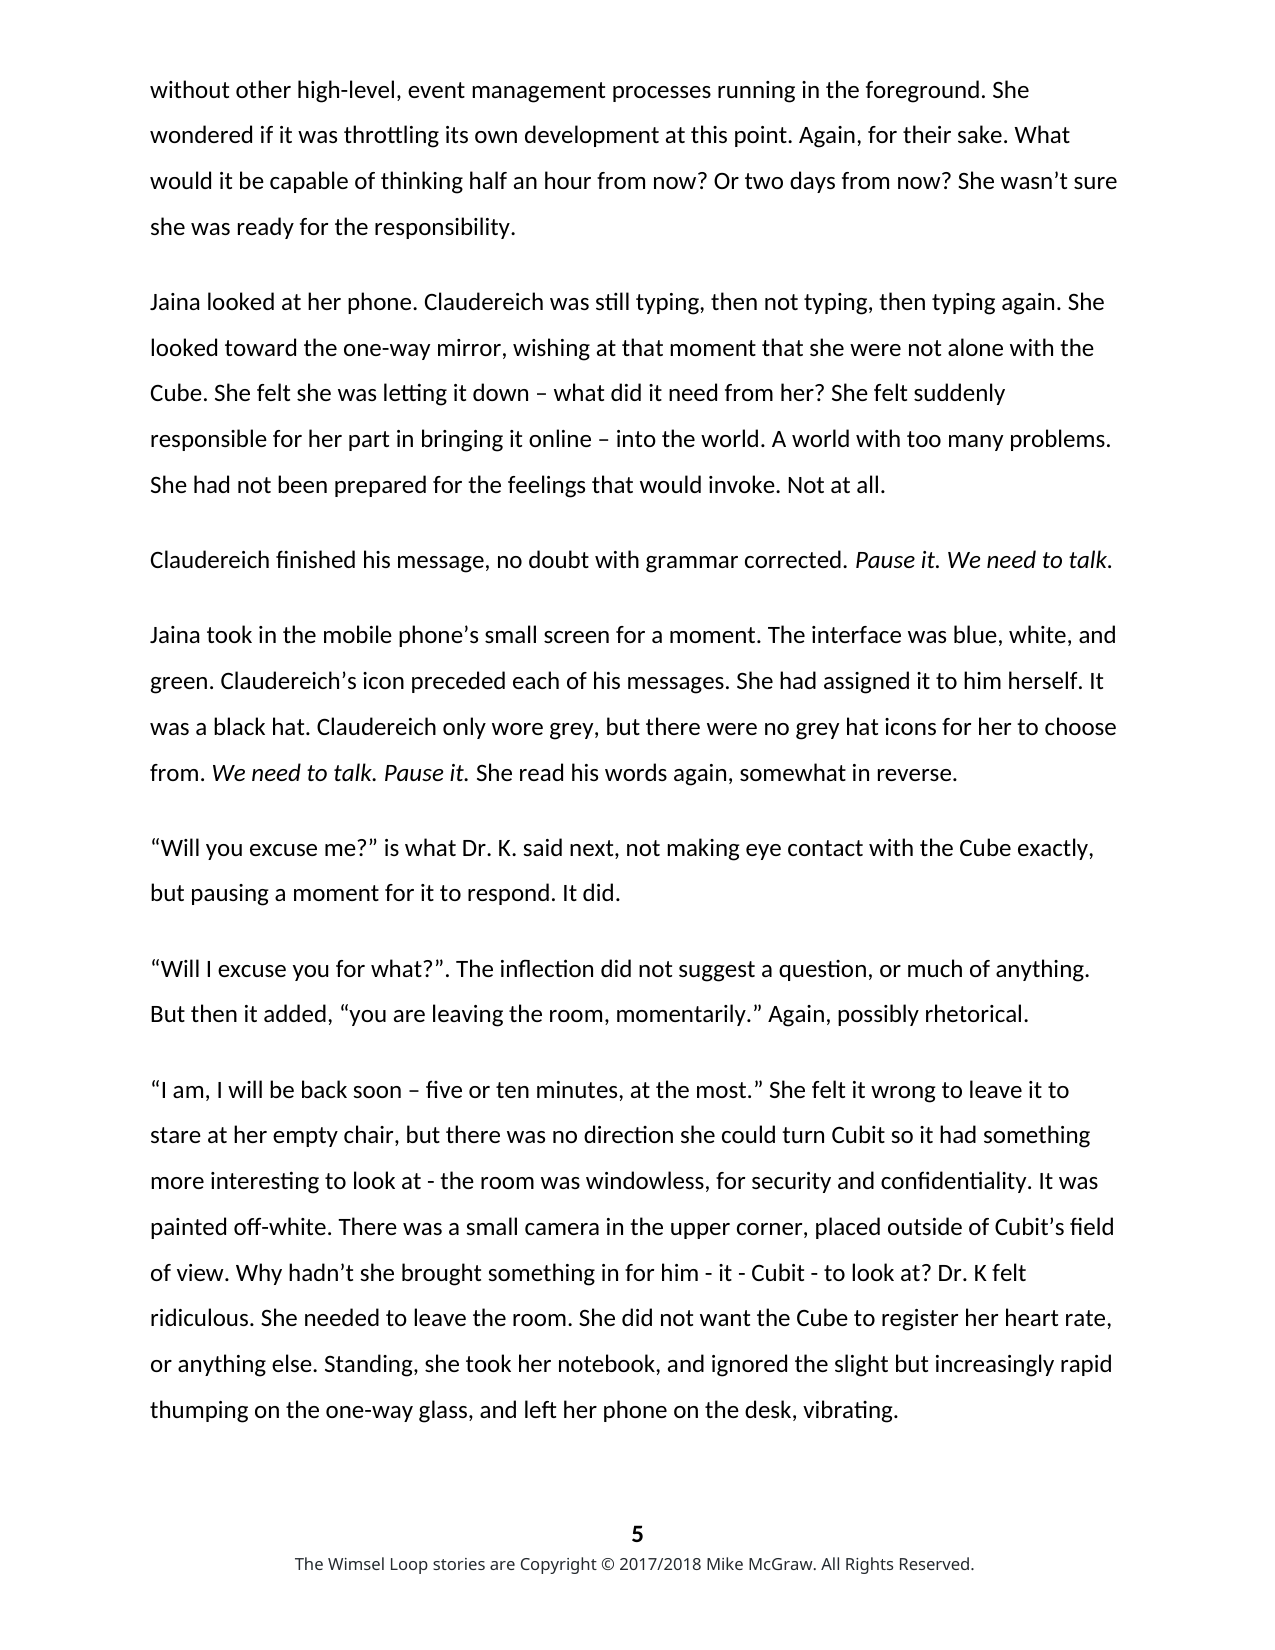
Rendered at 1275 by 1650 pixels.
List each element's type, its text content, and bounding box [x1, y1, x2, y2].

text Jaina took in the mobile phone’s small screen for a moment. The interface was blue, white, and green. Claudereich’s icon preceded each of his messages. She had assigned it to him herself. It was a black hat. Claudereich only wore grey, but there were no grey hat icons for her to choose from. We need to talk. Pause it. She read his words again, somewhat in reverse. [150, 619, 1125, 787]
text “Will you excuse me?” is what Dr. K. said next, not making eye contact with the Cube exactly, but pausing a moment for it to respond. It did. [150, 832, 1125, 908]
text “I am, I will be back soon – five or ten minutes, at the most.” She felt it wrong to leave it to stare at her empty chair, but there was no direction she could turn Cubit so it had something more interesting to look at - the room was windowless, for security and confidentiality. It was painted off-white. There was a small camera in the upper corner, placed outside of Cubit’s field of view. Why hadn’t she brought something in for him - it - Cubit - to look at? Dr. K felt ridiculous. She needed to leave the room. She did not want the Cube to register her heart rate, or anything else. Standing, she took her notebook, and ignored the slight but increasingly rapid thumping on the one-way glass, and left her phone on the desk, vibrating. [150, 1074, 1125, 1424]
text Claudereich finished his message, no doubt with grammar corrected. Pause it. We need to talk. [150, 544, 1125, 575]
text without other high-level, event management processes running in the foreground. She wondered if it was throttling its own development at this point. Again, for their sake. What would it be capable of thinking half an hour from now? Or two days from now? She wasn’t sure she was ready for the responsibility. [150, 74, 1125, 241]
text Jaina looked at her phone. Claudereich was still typing, then not typing, then typing again. She looked toward the one-way mirror, wishing at that moment that she were not alone with the Cube. She felt she was letting it down – what did it need from her? She felt suddenly responsible for her part in bringing it online – into the world. A world with too many problems. She had not been prepared for the feelings that would invoke. Not at all. [150, 286, 1125, 499]
text “Will I excuse you for what?”. The inflection did not suggest a question, or much of anything. But then it added, “you are leaving the room, momentarily.” Again, possibly rhetorical. [150, 953, 1125, 1029]
